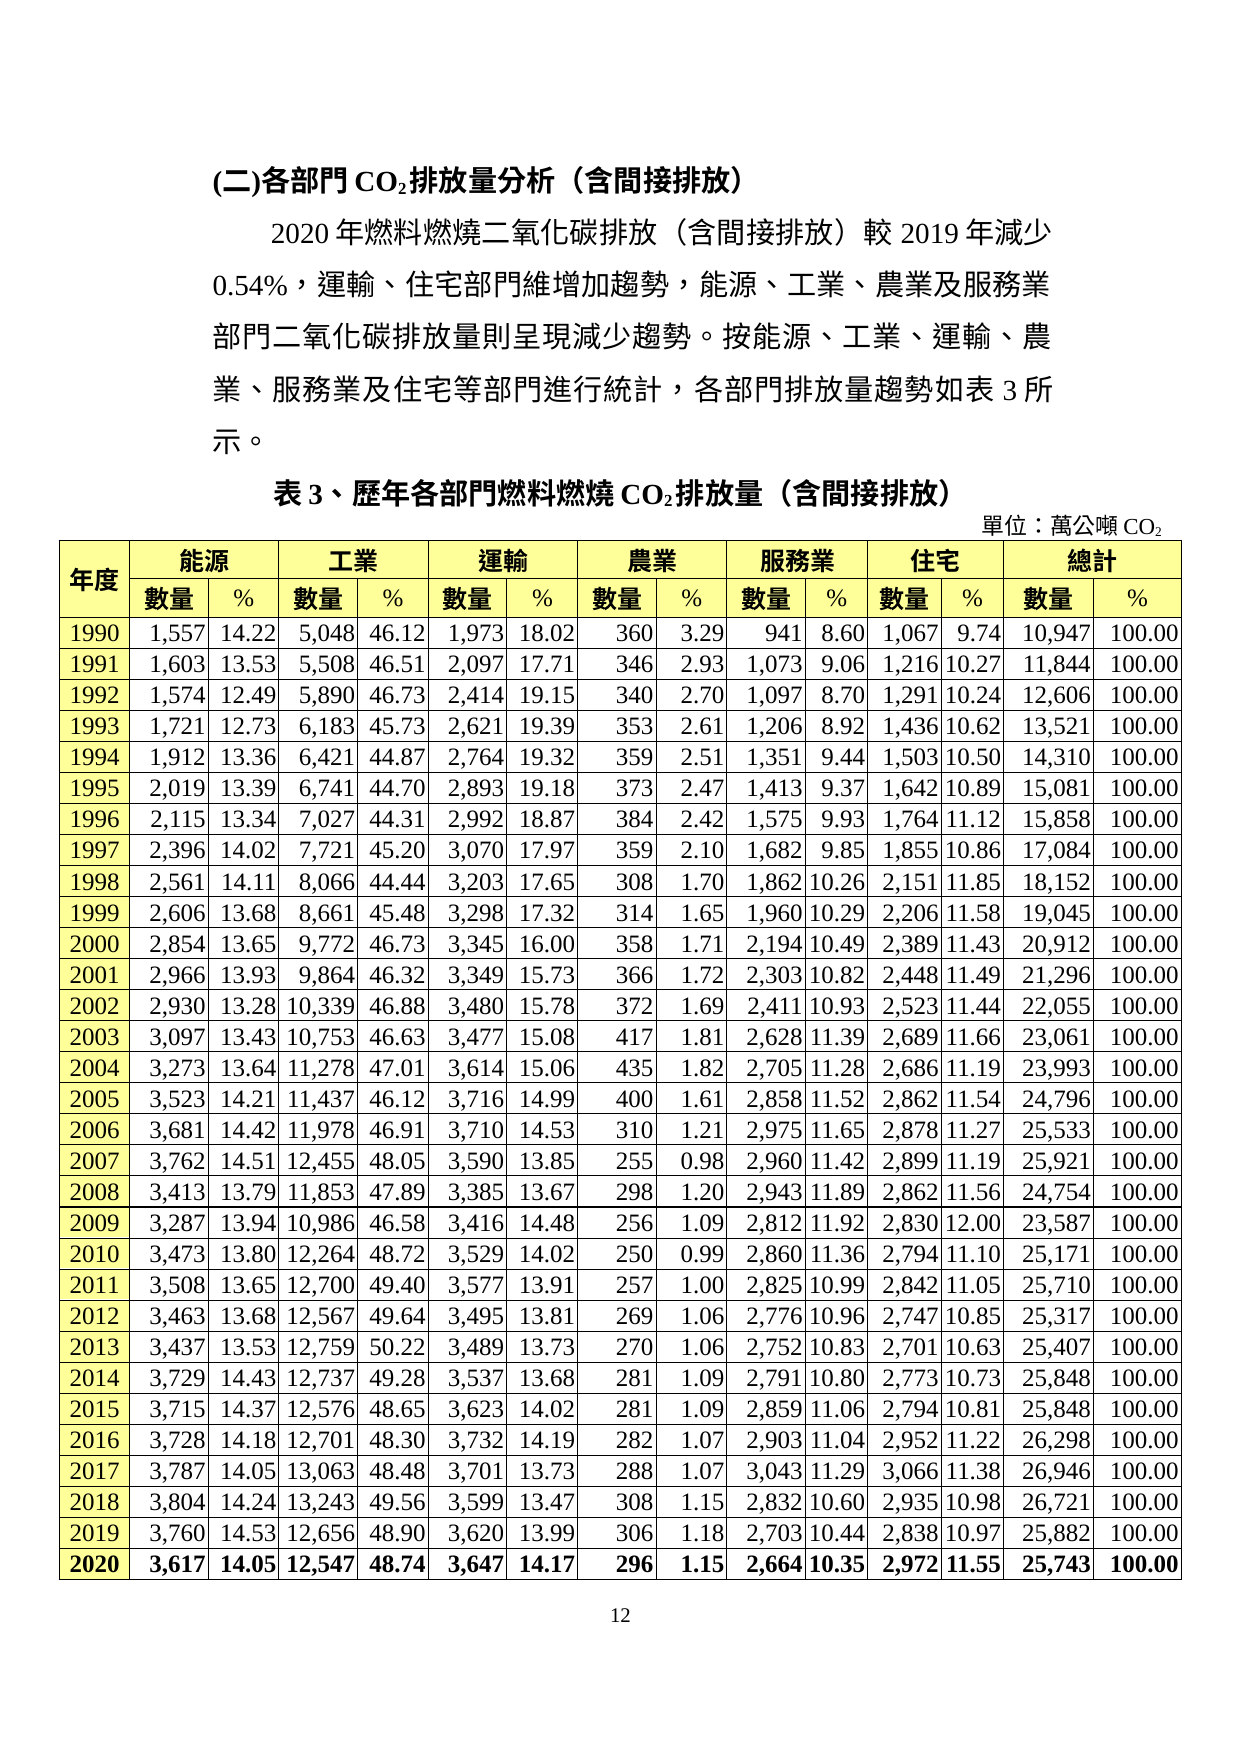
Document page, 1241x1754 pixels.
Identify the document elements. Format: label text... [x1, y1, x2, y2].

table_cell 1996 [60, 804, 129, 834]
table_cell 1,413 [727, 773, 805, 803]
table_cell 373 [578, 773, 656, 803]
table_cell 2000 [60, 928, 129, 958]
table_cell 24,796 [1004, 1083, 1093, 1113]
table_cell 11.44 [942, 990, 1003, 1020]
table_cell 100.00 [1094, 835, 1181, 865]
table_cell 10.73 [942, 1363, 1003, 1393]
table_cell 3,349 [429, 959, 506, 989]
table_cell 3,070 [429, 835, 506, 865]
table_cell 100.00 [1094, 928, 1181, 958]
table_cell 1.06 [657, 1332, 726, 1362]
table_cell 100.00 [1094, 1332, 1181, 1362]
table_cell 13,243 [279, 1487, 357, 1517]
table_cell 10,753 [279, 1021, 357, 1051]
table_cell 2019 [60, 1518, 129, 1548]
table_cell 3,710 [429, 1114, 506, 1144]
table_cell 1.07 [657, 1456, 726, 1486]
table_cell 46.88 [358, 990, 428, 1020]
table_cell 10.24 [942, 680, 1003, 710]
table_cell 10.81 [942, 1394, 1003, 1424]
table_cell 2.93 [657, 649, 726, 679]
table_cell 8.60 [806, 618, 867, 648]
table_cell 1.09 [657, 1363, 726, 1393]
table_cell 數量 [429, 579, 506, 617]
table_cell 46.12 [358, 1083, 428, 1113]
table_cell 14.19 [507, 1425, 577, 1455]
table_cell 12.00 [942, 1208, 1003, 1237]
table_cell 10.60 [806, 1487, 867, 1517]
table_cell 13.93 [209, 959, 278, 989]
table_cell 269 [578, 1301, 656, 1331]
table_cell 13.65 [209, 1270, 278, 1299]
table_cell 366 [578, 959, 656, 989]
table_cell 18,152 [1004, 866, 1093, 896]
table_cell 100.00 [1094, 1549, 1181, 1579]
table_cell 1992 [60, 680, 129, 710]
table_cell 12,700 [279, 1270, 357, 1299]
table_cell 13.68 [209, 897, 278, 927]
table_cell 11,853 [279, 1176, 357, 1206]
table_cell 11.92 [806, 1208, 867, 1237]
table_cell 13.28 [209, 990, 278, 1020]
table_cell 298 [578, 1176, 656, 1206]
table_cell 13.73 [507, 1456, 577, 1486]
table_cell 25,848 [1004, 1394, 1093, 1424]
table_cell 100.00 [1094, 1363, 1181, 1393]
table_header 運輸 [429, 541, 577, 578]
table_cell 48.30 [358, 1425, 428, 1455]
table_cell 12,656 [279, 1518, 357, 1548]
table_cell 314 [578, 897, 656, 927]
table_cell 3,508 [130, 1270, 208, 1299]
table_cell 13.73 [507, 1332, 577, 1362]
table_cell % [358, 579, 428, 617]
table_cell 23,061 [1004, 1021, 1093, 1051]
table_cell 14.43 [209, 1363, 278, 1393]
table_cell 372 [578, 990, 656, 1020]
table_cell 23,993 [1004, 1052, 1093, 1082]
table_cell 3,623 [429, 1394, 506, 1424]
table_cell 3,590 [429, 1145, 506, 1175]
table_cell 10.82 [806, 959, 867, 989]
table_cell 3,385 [429, 1176, 506, 1206]
table_cell 2,966 [130, 959, 208, 989]
table_cell 1.06 [657, 1301, 726, 1331]
table_cell 數量 [130, 579, 208, 617]
table_cell 14.11 [209, 866, 278, 896]
table_cell 3,716 [429, 1083, 506, 1113]
table_cell 100.00 [1094, 1239, 1181, 1268]
table_cell 1.81 [657, 1021, 726, 1051]
table_cell 358 [578, 928, 656, 958]
table_cell 2,832 [727, 1487, 805, 1517]
table_cell 1.00 [657, 1270, 726, 1299]
table_cell 359 [578, 742, 656, 772]
table_cell 23,587 [1004, 1208, 1093, 1237]
table_cell 5,048 [279, 618, 357, 648]
table_cell 26,721 [1004, 1487, 1093, 1517]
table_cell 9,772 [279, 928, 357, 958]
table_cell 100.00 [1094, 897, 1181, 927]
table_cell 11,437 [279, 1083, 357, 1113]
table_cell 2017 [60, 1456, 129, 1486]
table_cell 288 [578, 1456, 656, 1486]
table_cell 13,521 [1004, 711, 1093, 741]
table_cell 2,825 [727, 1270, 805, 1299]
table_cell 1,067 [868, 618, 941, 648]
table_cell 400 [578, 1083, 656, 1113]
table_cell 11.04 [806, 1425, 867, 1455]
table_cell 13,063 [279, 1456, 357, 1486]
table_cell 45.48 [358, 897, 428, 927]
table_cell 50.22 [358, 1332, 428, 1362]
table_cell 2005 [60, 1083, 129, 1113]
table_cell 2012 [60, 1301, 129, 1331]
table_cell 9.06 [806, 649, 867, 679]
table_cell 2,303 [727, 959, 805, 989]
table_cell 100.00 [1094, 1052, 1181, 1082]
table_cell 12,455 [279, 1145, 357, 1175]
table_cell 11.29 [806, 1456, 867, 1486]
table_cell 7,721 [279, 835, 357, 865]
table_cell 100.00 [1094, 1456, 1181, 1486]
table_cell 2.10 [657, 835, 726, 865]
table_cell 48.72 [358, 1239, 428, 1268]
table_cell 2,396 [130, 835, 208, 865]
table_cell % [657, 579, 726, 617]
table_cell 100.00 [1094, 866, 1181, 896]
table_cell 2.42 [657, 804, 726, 834]
table_cell 10,339 [279, 990, 357, 1020]
table_cell 8,661 [279, 897, 357, 927]
table_cell 19.32 [507, 742, 577, 772]
table_cell 2007 [60, 1145, 129, 1175]
table_cell 11.36 [806, 1239, 867, 1268]
table_cell 11.06 [806, 1394, 867, 1424]
table_cell 3,480 [429, 990, 506, 1020]
table_cell 2,935 [868, 1487, 941, 1517]
table_cell 10.80 [806, 1363, 867, 1393]
table_cell 100.00 [1094, 1083, 1181, 1113]
table_cell 44.87 [358, 742, 428, 772]
table_cell 10.27 [942, 649, 1003, 679]
table_cell 2001 [60, 959, 129, 989]
table_cell 19.39 [507, 711, 577, 741]
table_cell % [1094, 579, 1181, 617]
table_cell 46.58 [358, 1208, 428, 1237]
table_cell 2,862 [868, 1083, 941, 1113]
table_cell 48.05 [358, 1145, 428, 1175]
table_cell 2,930 [130, 990, 208, 1020]
table_cell 14.48 [507, 1208, 577, 1237]
table_cell 13.68 [209, 1301, 278, 1331]
table_cell 12,547 [279, 1549, 357, 1579]
table_cell 2,842 [868, 1270, 941, 1299]
table_cell 2,838 [868, 1518, 941, 1548]
table_cell 1993 [60, 711, 129, 741]
table_cell 1,682 [727, 835, 805, 865]
table_cell 10.29 [806, 897, 867, 927]
table_cell 6,421 [279, 742, 357, 772]
table_cell 2,794 [868, 1394, 941, 1424]
table_cell 2,097 [429, 649, 506, 679]
table_cell 10.96 [806, 1301, 867, 1331]
table_cell 1.72 [657, 959, 726, 989]
table_cell 1995 [60, 773, 129, 803]
table_cell 數量 [1004, 579, 1093, 617]
table_cell 100.00 [1094, 1301, 1181, 1331]
table_cell 2,794 [868, 1239, 941, 1268]
table_cell 100.00 [1094, 1394, 1181, 1424]
table_cell 10,986 [279, 1208, 357, 1237]
table_cell 100.00 [1094, 1208, 1181, 1237]
table_cell 8.70 [806, 680, 867, 710]
table_cell 13.79 [209, 1176, 278, 1206]
table_cell 13.64 [209, 1052, 278, 1082]
table_cell 1,574 [130, 680, 208, 710]
table_cell 13.94 [209, 1208, 278, 1237]
table_cell 1994 [60, 742, 129, 772]
table_cell 435 [578, 1052, 656, 1082]
table_cell 11.58 [942, 897, 1003, 927]
table_cell 44.44 [358, 866, 428, 896]
table_cell 10.26 [806, 866, 867, 896]
table_cell 2.51 [657, 742, 726, 772]
table_header 年度 [60, 541, 129, 617]
table_cell 2,952 [868, 1425, 941, 1455]
table_header 總計 [1004, 541, 1181, 578]
table_cell 3,097 [130, 1021, 208, 1051]
table_cell 3,787 [130, 1456, 208, 1486]
table_cell 1,216 [868, 649, 941, 679]
table_cell 100.00 [1094, 618, 1181, 648]
table_cell 13.39 [209, 773, 278, 803]
table_cell 2,389 [868, 928, 941, 958]
table_cell 3,287 [130, 1208, 208, 1237]
table_cell 18.02 [507, 618, 577, 648]
table_cell 46.63 [358, 1021, 428, 1051]
table_cell 49.40 [358, 1270, 428, 1299]
table_cell 2.47 [657, 773, 726, 803]
table_cell 13.47 [507, 1487, 577, 1517]
table_cell 1,291 [868, 680, 941, 710]
table_header 服務業 [727, 541, 867, 578]
table_cell 359 [578, 835, 656, 865]
table_cell 1,603 [130, 649, 208, 679]
table_cell 16.00 [507, 928, 577, 958]
table_cell 1.70 [657, 866, 726, 896]
table_cell 7,027 [279, 804, 357, 834]
table_cell 9.74 [942, 618, 1003, 648]
table_cell 11,844 [1004, 649, 1093, 679]
table_cell 2,628 [727, 1021, 805, 1051]
table_cell 3,489 [429, 1332, 506, 1362]
table_cell 14.05 [209, 1456, 278, 1486]
table_cell 257 [578, 1270, 656, 1299]
table_cell 12,606 [1004, 680, 1093, 710]
table_cell 3,647 [429, 1549, 506, 1579]
table_cell 2,862 [868, 1176, 941, 1206]
table_header 能源 [130, 541, 278, 578]
table_cell 11.22 [942, 1425, 1003, 1455]
table_cell 13.67 [507, 1176, 577, 1206]
table_cell 100.00 [1094, 1021, 1181, 1051]
table_cell 13.43 [209, 1021, 278, 1051]
table_cell 2,206 [868, 897, 941, 927]
table_cell 3,614 [429, 1052, 506, 1082]
table_cell 2,561 [130, 866, 208, 896]
table_cell 3,577 [429, 1270, 506, 1299]
table_cell 14.51 [209, 1145, 278, 1175]
table_cell 12.49 [209, 680, 278, 710]
table_cell 10.97 [942, 1518, 1003, 1548]
table_cell 10.35 [806, 1549, 867, 1579]
table_header 住宅 [868, 541, 1003, 578]
table_cell 11.19 [942, 1145, 1003, 1175]
table_cell 3,701 [429, 1456, 506, 1486]
table_cell 2,860 [727, 1239, 805, 1268]
table_cell 15.73 [507, 959, 577, 989]
table_cell 13.80 [209, 1239, 278, 1268]
table_cell 2,686 [868, 1052, 941, 1082]
table_cell 25,710 [1004, 1270, 1093, 1299]
table_cell 2,830 [868, 1208, 941, 1237]
table_cell 941 [727, 618, 805, 648]
table_cell 48.65 [358, 1394, 428, 1424]
table_cell 2,972 [868, 1549, 941, 1579]
table_cell 3,043 [727, 1456, 805, 1486]
table_cell 306 [578, 1518, 656, 1548]
table_cell 1,436 [868, 711, 941, 741]
table_cell 3,732 [429, 1425, 506, 1455]
table_cell 310 [578, 1114, 656, 1144]
table_cell 100.00 [1094, 649, 1181, 679]
table_cell 3,620 [429, 1518, 506, 1548]
table_cell 1.15 [657, 1487, 726, 1517]
table_cell 14.17 [507, 1549, 577, 1579]
table_cell 11.66 [942, 1021, 1003, 1051]
table_cell 14.18 [209, 1425, 278, 1455]
table_cell 25,921 [1004, 1145, 1093, 1175]
table_cell 2,414 [429, 680, 506, 710]
table_cell 46.32 [358, 959, 428, 989]
table_cell 46.12 [358, 618, 428, 648]
table_cell 25,743 [1004, 1549, 1093, 1579]
table_cell 256 [578, 1208, 656, 1237]
table_cell 12,759 [279, 1332, 357, 1362]
table_cell 22,055 [1004, 990, 1093, 1020]
table_cell 1.65 [657, 897, 726, 927]
table_cell 1,973 [429, 618, 506, 648]
table_cell 2,776 [727, 1301, 805, 1331]
table_cell 13.81 [507, 1301, 577, 1331]
table_cell 11.52 [806, 1083, 867, 1113]
table_cell 10.98 [942, 1487, 1003, 1517]
table_cell 11,978 [279, 1114, 357, 1144]
table_cell 1991 [60, 649, 129, 679]
table_cell 2,523 [868, 990, 941, 1020]
table_cell 14.99 [507, 1083, 577, 1113]
table_cell 1,912 [130, 742, 208, 772]
table_cell 10.89 [942, 773, 1003, 803]
table_cell 46.73 [358, 680, 428, 710]
table_cell 18.87 [507, 804, 577, 834]
table_cell % [806, 579, 867, 617]
table_cell 13.85 [507, 1145, 577, 1175]
table_cell 5,508 [279, 649, 357, 679]
table_cell 12,701 [279, 1425, 357, 1455]
table_cell 2,411 [727, 990, 805, 1020]
table_cell 11.85 [942, 866, 1003, 896]
table_cell 2020 [60, 1549, 129, 1579]
table_cell 100.00 [1094, 990, 1181, 1020]
table_cell 2010 [60, 1239, 129, 1268]
table_cell 1.18 [657, 1518, 726, 1548]
table_cell 11,278 [279, 1052, 357, 1082]
table_cell 2,115 [130, 804, 208, 834]
table_cell 13.91 [507, 1270, 577, 1299]
table_cell 340 [578, 680, 656, 710]
table_cell 2,859 [727, 1394, 805, 1424]
table_cell 2,752 [727, 1332, 805, 1362]
table_cell 11.55 [942, 1549, 1003, 1579]
table_cell 100.00 [1094, 1270, 1181, 1299]
table_cell 353 [578, 711, 656, 741]
table_cell 48.74 [358, 1549, 428, 1579]
table_cell 1.20 [657, 1176, 726, 1206]
table_cell 數量 [727, 579, 805, 617]
table_cell 1.07 [657, 1425, 726, 1455]
table_cell 100.00 [1094, 711, 1181, 741]
table_cell 2,812 [727, 1208, 805, 1237]
table_cell 3,599 [429, 1487, 506, 1517]
table_cell 2,689 [868, 1021, 941, 1051]
table_cell 11.56 [942, 1176, 1003, 1206]
table_cell 48.48 [358, 1456, 428, 1486]
table_cell 14.53 [507, 1114, 577, 1144]
table_cell 13.65 [209, 928, 278, 958]
table_cell 2003 [60, 1021, 129, 1051]
table_cell 2,621 [429, 711, 506, 741]
table_cell 8.92 [806, 711, 867, 741]
table_cell 5,890 [279, 680, 357, 710]
table_cell 46.51 [358, 649, 428, 679]
table_cell 15.08 [507, 1021, 577, 1051]
text 單位：萬公噸CO2 [187, 514, 1162, 539]
table_cell 3,681 [130, 1114, 208, 1144]
table_cell 0.99 [657, 1239, 726, 1268]
table_cell 384 [578, 804, 656, 834]
table_cell 255 [578, 1145, 656, 1175]
table_cell 11.39 [806, 1021, 867, 1051]
table_cell 10.85 [942, 1301, 1003, 1331]
table_cell 9.44 [806, 742, 867, 772]
table_cell 3,762 [130, 1145, 208, 1175]
table_cell 2008 [60, 1176, 129, 1206]
table_cell 3,416 [429, 1208, 506, 1237]
table_cell 13.68 [507, 1363, 577, 1393]
table_cell 2,893 [429, 773, 506, 803]
table_cell 2,448 [868, 959, 941, 989]
table_cell 1.21 [657, 1114, 726, 1144]
table_cell 2013 [60, 1332, 129, 1362]
table_cell 17.97 [507, 835, 577, 865]
table_cell 14.02 [507, 1394, 577, 1424]
table_cell 11.54 [942, 1083, 1003, 1113]
table_cell 46.73 [358, 928, 428, 958]
table_cell 296 [578, 1549, 656, 1579]
table_cell % [507, 579, 577, 617]
table_cell 1.71 [657, 928, 726, 958]
table_cell 25,882 [1004, 1518, 1093, 1548]
table_cell 2016 [60, 1425, 129, 1455]
table_cell 11.65 [806, 1114, 867, 1144]
table_cell 20,912 [1004, 928, 1093, 958]
table_cell 14.02 [209, 835, 278, 865]
table_cell 11.49 [942, 959, 1003, 989]
table_cell 25,848 [1004, 1363, 1093, 1393]
table_cell 12,737 [279, 1363, 357, 1393]
table_cell 17.32 [507, 897, 577, 927]
table_cell 45.20 [358, 835, 428, 865]
table_cell 14,310 [1004, 742, 1093, 772]
table_cell 47.89 [358, 1176, 428, 1206]
table_cell 15.06 [507, 1052, 577, 1082]
table_cell 1,855 [868, 835, 941, 865]
table_cell 1,721 [130, 711, 208, 741]
table_cell 6,741 [279, 773, 357, 803]
table_cell 數量 [279, 579, 357, 617]
table_cell 10,947 [1004, 618, 1093, 648]
table_cell 3,523 [130, 1083, 208, 1113]
table_cell 3,345 [429, 928, 506, 958]
table_cell 10.63 [942, 1332, 1003, 1362]
table_cell 3,066 [868, 1456, 941, 1486]
table_cell 2,703 [727, 1518, 805, 1548]
table_cell 2018 [60, 1487, 129, 1517]
table_cell 14.42 [209, 1114, 278, 1144]
table_cell 2,878 [868, 1114, 941, 1144]
table_cell 25,171 [1004, 1239, 1093, 1268]
text 表3、歷年各部門燃料燃燒CO2排放量（含間接排放） [187, 462, 1053, 514]
table_cell 10.44 [806, 1518, 867, 1548]
table_cell 1,503 [868, 742, 941, 772]
table_cell 1,206 [727, 711, 805, 741]
table_cell 2015 [60, 1394, 129, 1424]
table_cell 15.78 [507, 990, 577, 1020]
text (二)各部門CO2排放量分析（含間接排放） [212, 150, 1053, 202]
table_cell 3,473 [130, 1239, 208, 1268]
table_cell % [209, 579, 278, 617]
table_cell % [942, 579, 1003, 617]
table_cell 100.00 [1094, 804, 1181, 834]
table_cell 100.00 [1094, 959, 1181, 989]
table_cell 45.73 [358, 711, 428, 741]
table_cell 100.00 [1094, 773, 1181, 803]
table_cell 308 [578, 1487, 656, 1517]
table_cell 14.22 [209, 618, 278, 648]
table_cell 21,296 [1004, 959, 1093, 989]
table_cell 2014 [60, 1363, 129, 1393]
table_cell 15,858 [1004, 804, 1093, 834]
table_cell 3,413 [130, 1176, 208, 1206]
table_cell 346 [578, 649, 656, 679]
table_cell 3,537 [429, 1363, 506, 1393]
table_cell 19.18 [507, 773, 577, 803]
table_cell 6,183 [279, 711, 357, 741]
table_cell 100.00 [1094, 742, 1181, 772]
table_cell 12,576 [279, 1394, 357, 1424]
table_cell 26,298 [1004, 1425, 1093, 1455]
table_cell 100.00 [1094, 1145, 1181, 1175]
table_cell 3,298 [429, 897, 506, 927]
table_cell 1,764 [868, 804, 941, 834]
table_cell 3,529 [429, 1239, 506, 1268]
table_cell 0.98 [657, 1145, 726, 1175]
table_cell 11.89 [806, 1176, 867, 1206]
table_cell 2.70 [657, 680, 726, 710]
table_cell 3.29 [657, 618, 726, 648]
table_cell 8,066 [279, 866, 357, 896]
table_cell 2,943 [727, 1176, 805, 1206]
table_cell 1.82 [657, 1052, 726, 1082]
table_cell 270 [578, 1332, 656, 1362]
table_cell 3,203 [429, 866, 506, 896]
table_cell 49.64 [358, 1301, 428, 1331]
table_cell 10.50 [942, 742, 1003, 772]
table_cell 44.70 [358, 773, 428, 803]
table_cell 3,495 [429, 1301, 506, 1331]
table_cell 25,317 [1004, 1301, 1093, 1331]
table_cell 11.38 [942, 1456, 1003, 1486]
table_cell 100.00 [1094, 1487, 1181, 1517]
table_cell 2009 [60, 1208, 129, 1237]
table_cell 1,960 [727, 897, 805, 927]
table_cell 1.61 [657, 1083, 726, 1113]
table_cell 2006 [60, 1114, 129, 1144]
table_cell 24,754 [1004, 1176, 1093, 1206]
table_cell 12,567 [279, 1301, 357, 1331]
table_cell 10.49 [806, 928, 867, 958]
table_cell 1990 [60, 618, 129, 648]
table_cell 100.00 [1094, 680, 1181, 710]
table_cell 1,862 [727, 866, 805, 896]
table_cell 13.53 [209, 649, 278, 679]
table_cell 2,960 [727, 1145, 805, 1175]
table_cell 2011 [60, 1270, 129, 1299]
table_cell 360 [578, 618, 656, 648]
table_cell 2,705 [727, 1052, 805, 1082]
table_header 工業 [279, 541, 428, 578]
table_cell 2004 [60, 1052, 129, 1082]
table_cell 3,804 [130, 1487, 208, 1517]
table_cell 11.10 [942, 1239, 1003, 1268]
table_cell 10.62 [942, 711, 1003, 741]
table_cell 1997 [60, 835, 129, 865]
table_cell 數量 [868, 579, 941, 617]
table_cell 100.00 [1094, 1114, 1181, 1144]
table_cell 44.31 [358, 804, 428, 834]
table_cell 19,045 [1004, 897, 1093, 927]
table_cell 1,073 [727, 649, 805, 679]
table_cell 14.05 [209, 1549, 278, 1579]
table_cell 9.93 [806, 804, 867, 834]
table_cell 2,606 [130, 897, 208, 927]
table_cell 281 [578, 1394, 656, 1424]
table_cell 11.12 [942, 804, 1003, 834]
table_cell 48.90 [358, 1518, 428, 1548]
table_cell 250 [578, 1239, 656, 1268]
table_cell 100.00 [1094, 1425, 1181, 1455]
table_cell 11.42 [806, 1145, 867, 1175]
table_cell 46.91 [358, 1114, 428, 1144]
table_cell 10.83 [806, 1332, 867, 1362]
table_cell 19.15 [507, 680, 577, 710]
table_cell 3,617 [130, 1549, 208, 1579]
table_cell 13.53 [209, 1332, 278, 1362]
table_cell 2,791 [727, 1363, 805, 1393]
table_cell 3,463 [130, 1301, 208, 1331]
table_cell 17,084 [1004, 835, 1093, 865]
table_cell 1998 [60, 866, 129, 896]
table_header 農業 [578, 541, 726, 578]
table_cell 14.24 [209, 1487, 278, 1517]
table_cell 3,729 [130, 1363, 208, 1393]
table_cell 308 [578, 866, 656, 896]
table_cell 1.15 [657, 1549, 726, 1579]
table_cell 9.37 [806, 773, 867, 803]
text 2020年燃料燃燒二氧化碳排放（含間接排放）較2019年減少0.54%，運輸、住宅部門維增加趨勢，能源、工業、農業及服務業部門二氧化碳排放量則呈現減少趨勢。按能源、工業、運輸、農業、服務業及住宅等部門進行統計，各部門排放量趨勢如表3所示。 [212, 202, 1053, 462]
table_cell 14.21 [209, 1083, 278, 1113]
table_cell 3,728 [130, 1425, 208, 1455]
table_cell 3,715 [130, 1394, 208, 1424]
table_cell 3,477 [429, 1021, 506, 1051]
table_cell 2,858 [727, 1083, 805, 1113]
table_cell 2002 [60, 990, 129, 1020]
table_cell 14.53 [209, 1518, 278, 1548]
table_cell 2,701 [868, 1332, 941, 1362]
table_cell 9.85 [806, 835, 867, 865]
table_cell 10.99 [806, 1270, 867, 1299]
table_cell 3,760 [130, 1518, 208, 1548]
table_cell 12,264 [279, 1239, 357, 1268]
table_cell 1.69 [657, 990, 726, 1020]
table_cell 12.73 [209, 711, 278, 741]
table_cell 11.05 [942, 1270, 1003, 1299]
table_cell 3,437 [130, 1332, 208, 1362]
table_cell 417 [578, 1021, 656, 1051]
table_cell 1,575 [727, 804, 805, 834]
table_cell 2,899 [868, 1145, 941, 1175]
table_cell 1999 [60, 897, 129, 927]
table_cell 2.61 [657, 711, 726, 741]
table_cell 13.34 [209, 804, 278, 834]
table_cell 26,946 [1004, 1456, 1093, 1486]
table_cell 11.43 [942, 928, 1003, 958]
table_cell 2,764 [429, 742, 506, 772]
table_cell 100.00 [1094, 1518, 1181, 1548]
table_cell 11.19 [942, 1052, 1003, 1082]
table_cell 9,864 [279, 959, 357, 989]
table_cell 2,747 [868, 1301, 941, 1331]
table_cell 2,975 [727, 1114, 805, 1144]
table_cell 1.09 [657, 1208, 726, 1237]
table_cell 2,194 [727, 928, 805, 958]
table_cell 281 [578, 1363, 656, 1393]
table_cell 1,351 [727, 742, 805, 772]
table_cell 15,081 [1004, 773, 1093, 803]
table_cell 1,642 [868, 773, 941, 803]
table_cell 2,664 [727, 1549, 805, 1579]
table_cell 47.01 [358, 1052, 428, 1082]
table_cell 13.36 [209, 742, 278, 772]
table_cell 10.86 [942, 835, 1003, 865]
table_cell 11.27 [942, 1114, 1003, 1144]
table_cell 17.71 [507, 649, 577, 679]
table_cell 14.37 [209, 1394, 278, 1424]
table_cell 2,992 [429, 804, 506, 834]
table_cell 數量 [578, 579, 656, 617]
table_cell 10.93 [806, 990, 867, 1020]
table_cell 100.00 [1094, 1176, 1181, 1206]
table_cell 2,151 [868, 866, 941, 896]
table_cell 25,533 [1004, 1114, 1093, 1144]
table_cell 2,773 [868, 1363, 941, 1393]
table_cell 2,903 [727, 1425, 805, 1455]
table_cell 49.28 [358, 1363, 428, 1393]
table_cell 282 [578, 1425, 656, 1455]
table_cell 49.56 [358, 1487, 428, 1517]
table_cell 1.09 [657, 1394, 726, 1424]
table_cell 14.02 [507, 1239, 577, 1268]
table_cell 11.28 [806, 1052, 867, 1082]
table_cell 1,557 [130, 618, 208, 648]
table_cell 2,019 [130, 773, 208, 803]
table_cell 3,273 [130, 1052, 208, 1082]
table_cell 13.99 [507, 1518, 577, 1548]
table_cell 1,097 [727, 680, 805, 710]
table_cell 17.65 [507, 866, 577, 896]
table_cell 25,407 [1004, 1332, 1093, 1362]
table_cell 2,854 [130, 928, 208, 958]
